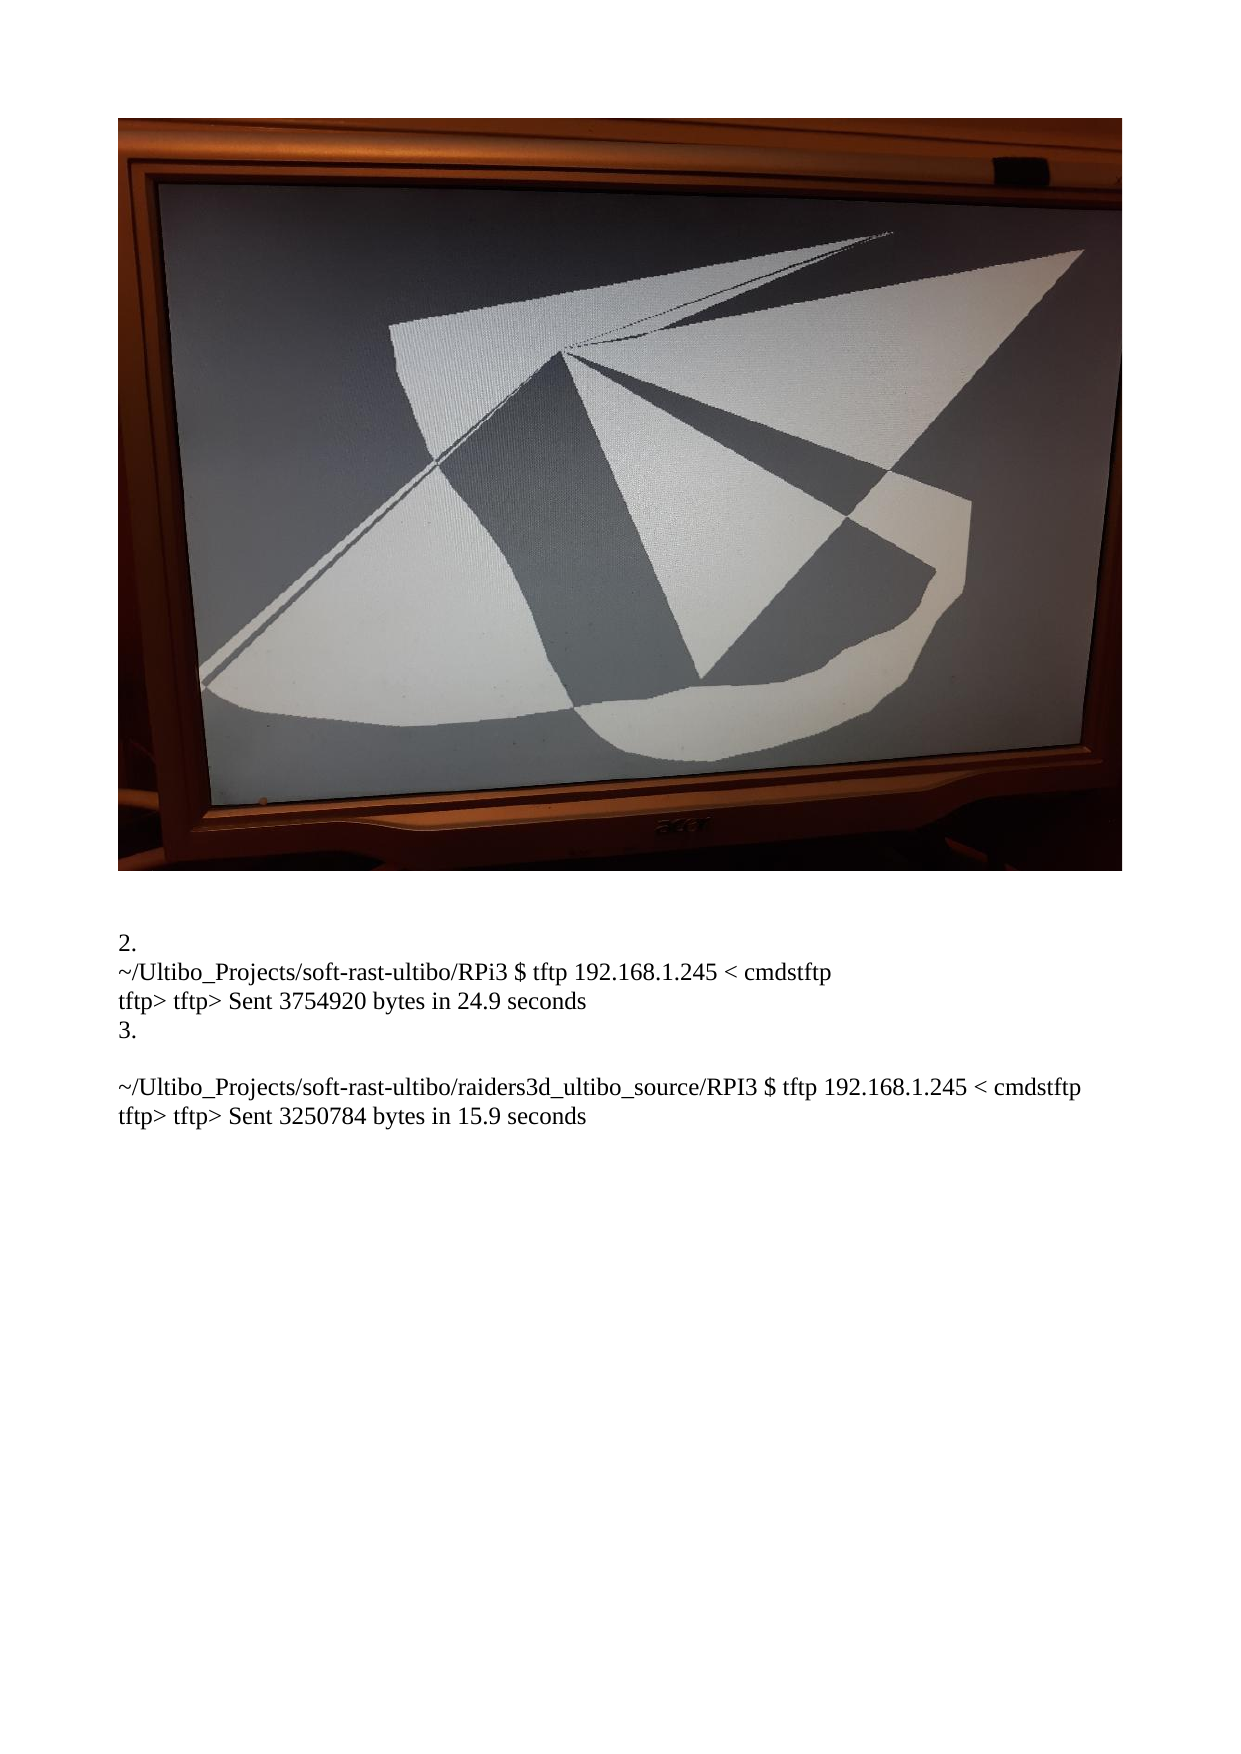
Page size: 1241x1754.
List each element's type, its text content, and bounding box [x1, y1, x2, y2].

text tftp> tftp> Sent 3754920 bytes in 24.9 seconds [118, 986, 1122, 1015]
text ~/Ultibo_Projects/soft-rast-ultibo/RPi3 $ tftp 192.168.1.245 < cmdstftp [118, 957, 1122, 986]
text tftp> tftp> Sent 3250784 bytes in 15.9 seconds [118, 1101, 1122, 1130]
text 3. [118, 1015, 1122, 1043]
text ~/Ultibo_Projects/soft-rast-ultibo/raiders3d_ultibo_source/RPI3 $ tftp 192.168.1.245 < cmdstftp [118, 1072, 1122, 1101]
picture [118, 118, 1123, 871]
text 2. [118, 928, 1122, 957]
